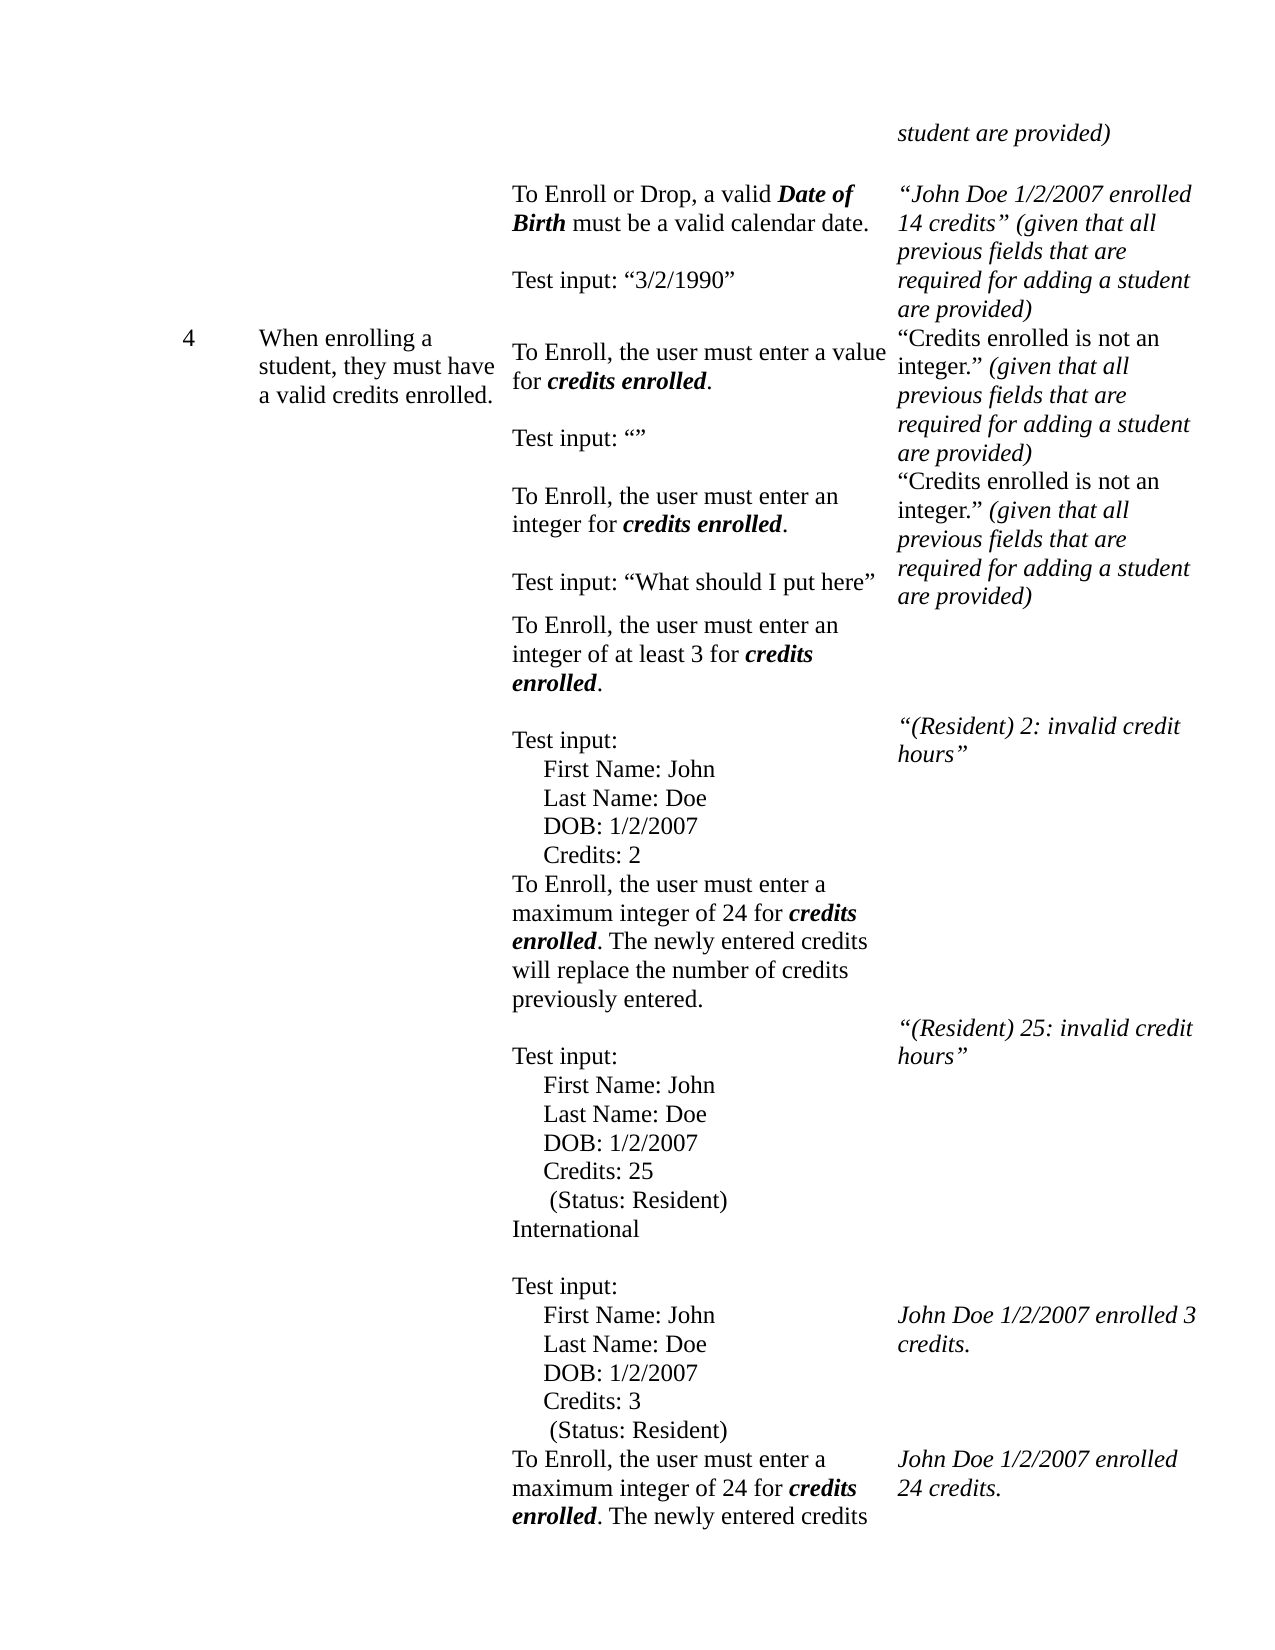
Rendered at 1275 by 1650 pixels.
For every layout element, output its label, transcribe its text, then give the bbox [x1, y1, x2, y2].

table_cell “(Resident) 2: invalid credit hours” [897, 610, 1206, 869]
table_cell John Doe 1/2/2007 enrolled 24 credits. [897, 1444, 1206, 1530]
table_cell To Enroll or Drop, a valid Date of Birth must be a valid calendar date. Test input: “3/2/1990” [512, 179, 897, 323]
table_cell To Enroll, the user must enter an integer of at least 3 for credits enrolled. Test input: First Name: John Last Name: Doe DOB: 1/2/2007 Credits: 2 [512, 610, 897, 869]
table_cell “Credits enrolled is not an integer.” (given that all previous fields that are required for adding a student are provided) [897, 323, 1206, 466]
table_cell International Test input: First Name: John Last Name: Doe DOB: 1/2/2007 Credits: 3 (Status: Resident) [512, 1214, 897, 1444]
table_cell When enrolling a student, they must have a valid credits enrolled. [259, 323, 512, 1530]
table_cell To Enroll, the user must enter a maximum integer of 24 for credits enrolled. The newly entered credits [512, 1444, 897, 1530]
table_cell 4 [118, 323, 259, 1530]
table_cell John Doe 1/2/2007 enrolled 3 credits. [897, 1214, 1206, 1444]
table_cell “John Doe 1/2/2007 enrolled 14 credits” (given that all previous fields that are required for adding a student are provided) [897, 179, 1206, 323]
table_cell To Enroll, the user must enter an integer for credits enrolled. Test input: “What should I put here” [512, 466, 897, 610]
table_cell [512, 118, 897, 179]
table_cell “(Resident) 25: invalid credit hours” [897, 869, 1206, 1214]
table_cell “Credits enrolled is not an integer.” (given that all previous fields that are required for adding a student are provided) [897, 466, 1206, 610]
table_cell To Enroll, the user must enter a value for credits enrolled. Test input: “” [512, 323, 897, 466]
table_cell student are provided) [897, 118, 1206, 179]
table_cell To Enroll, the user must enter a maximum integer of 24 for credits enrolled. The newly entered credits will replace the number of credits previously entered. Test input: First Name: John Last Name: Doe DOB: 1/2/2007 Credits: 25 (Status: Resident) [512, 869, 897, 1214]
